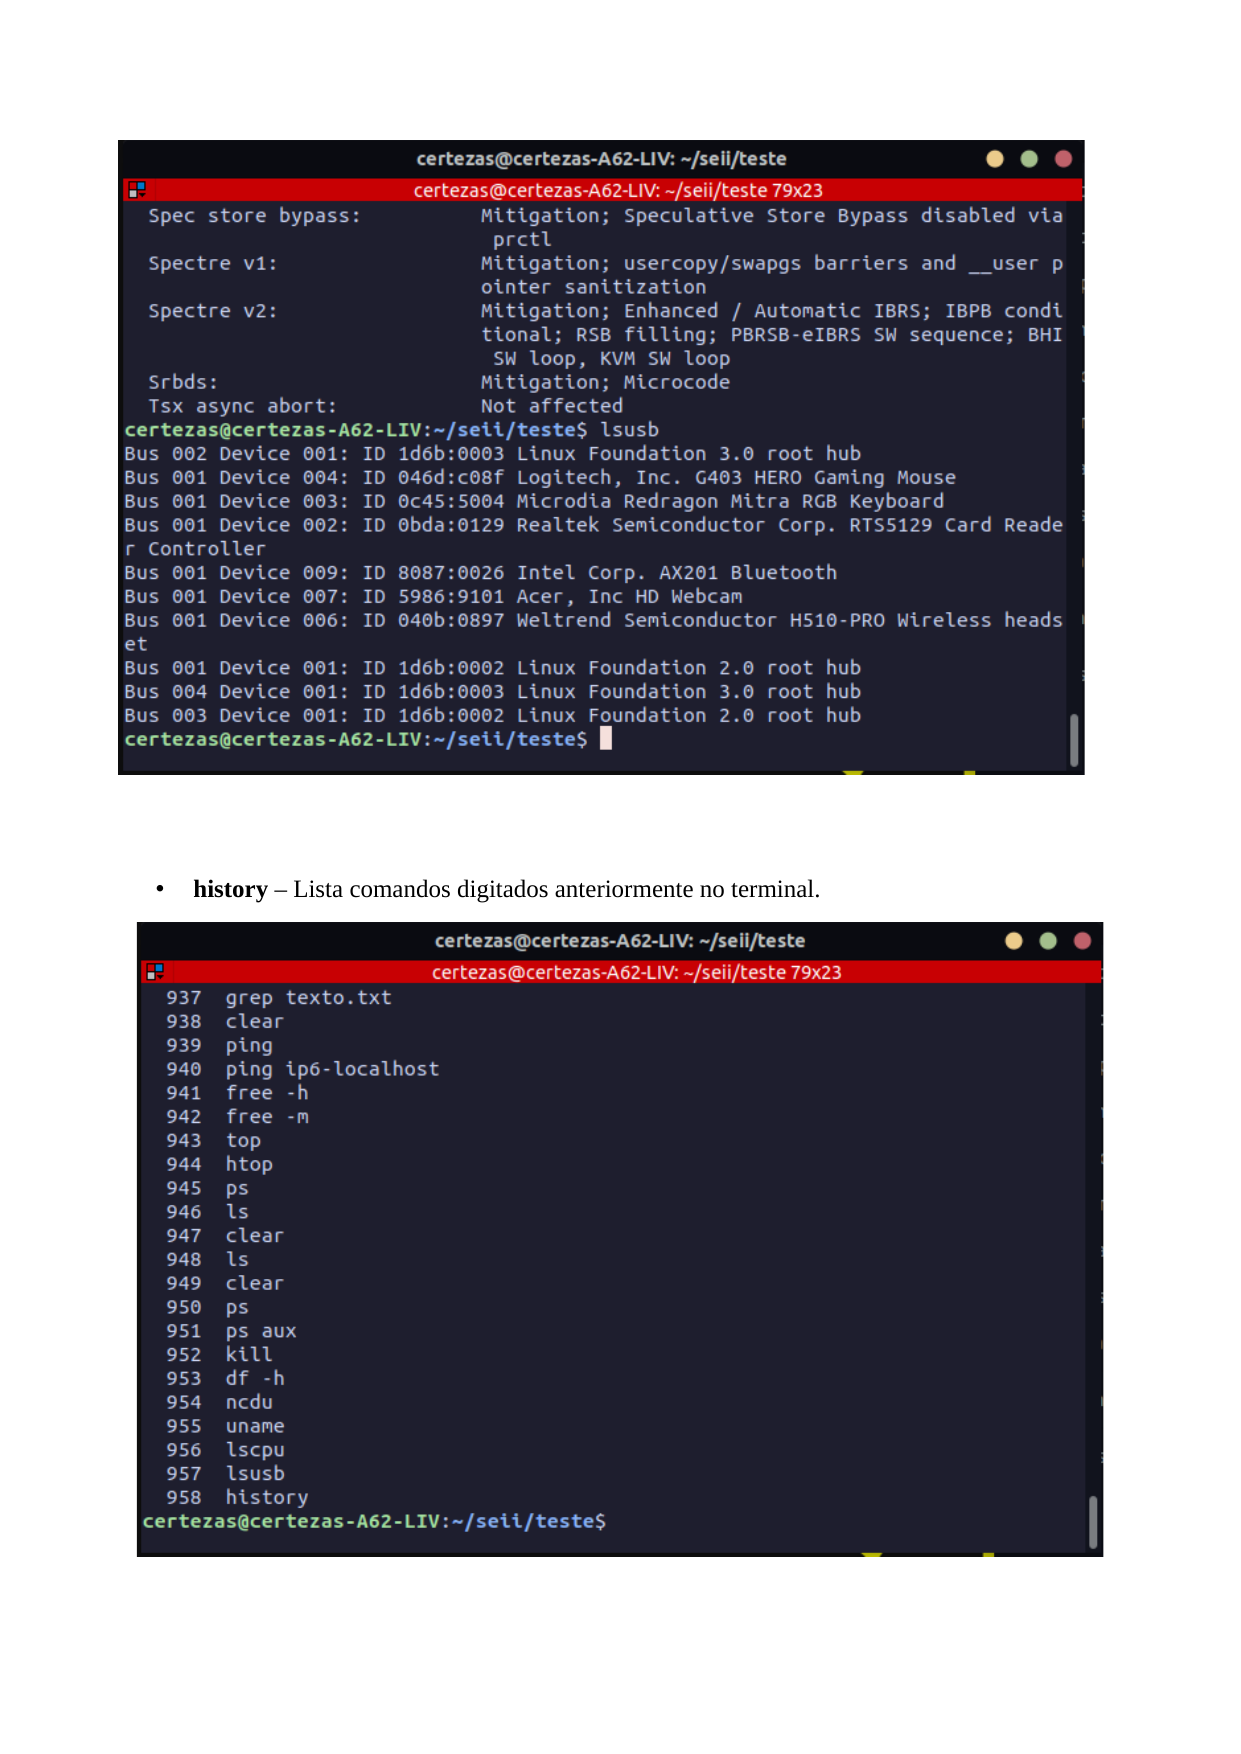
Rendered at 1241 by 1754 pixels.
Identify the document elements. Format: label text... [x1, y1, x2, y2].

list history – Lista comandos digitados anteriormente no terminal. [156, 874, 1122, 903]
picture [136, 922, 1104, 1557]
picture [118, 140, 1085, 775]
